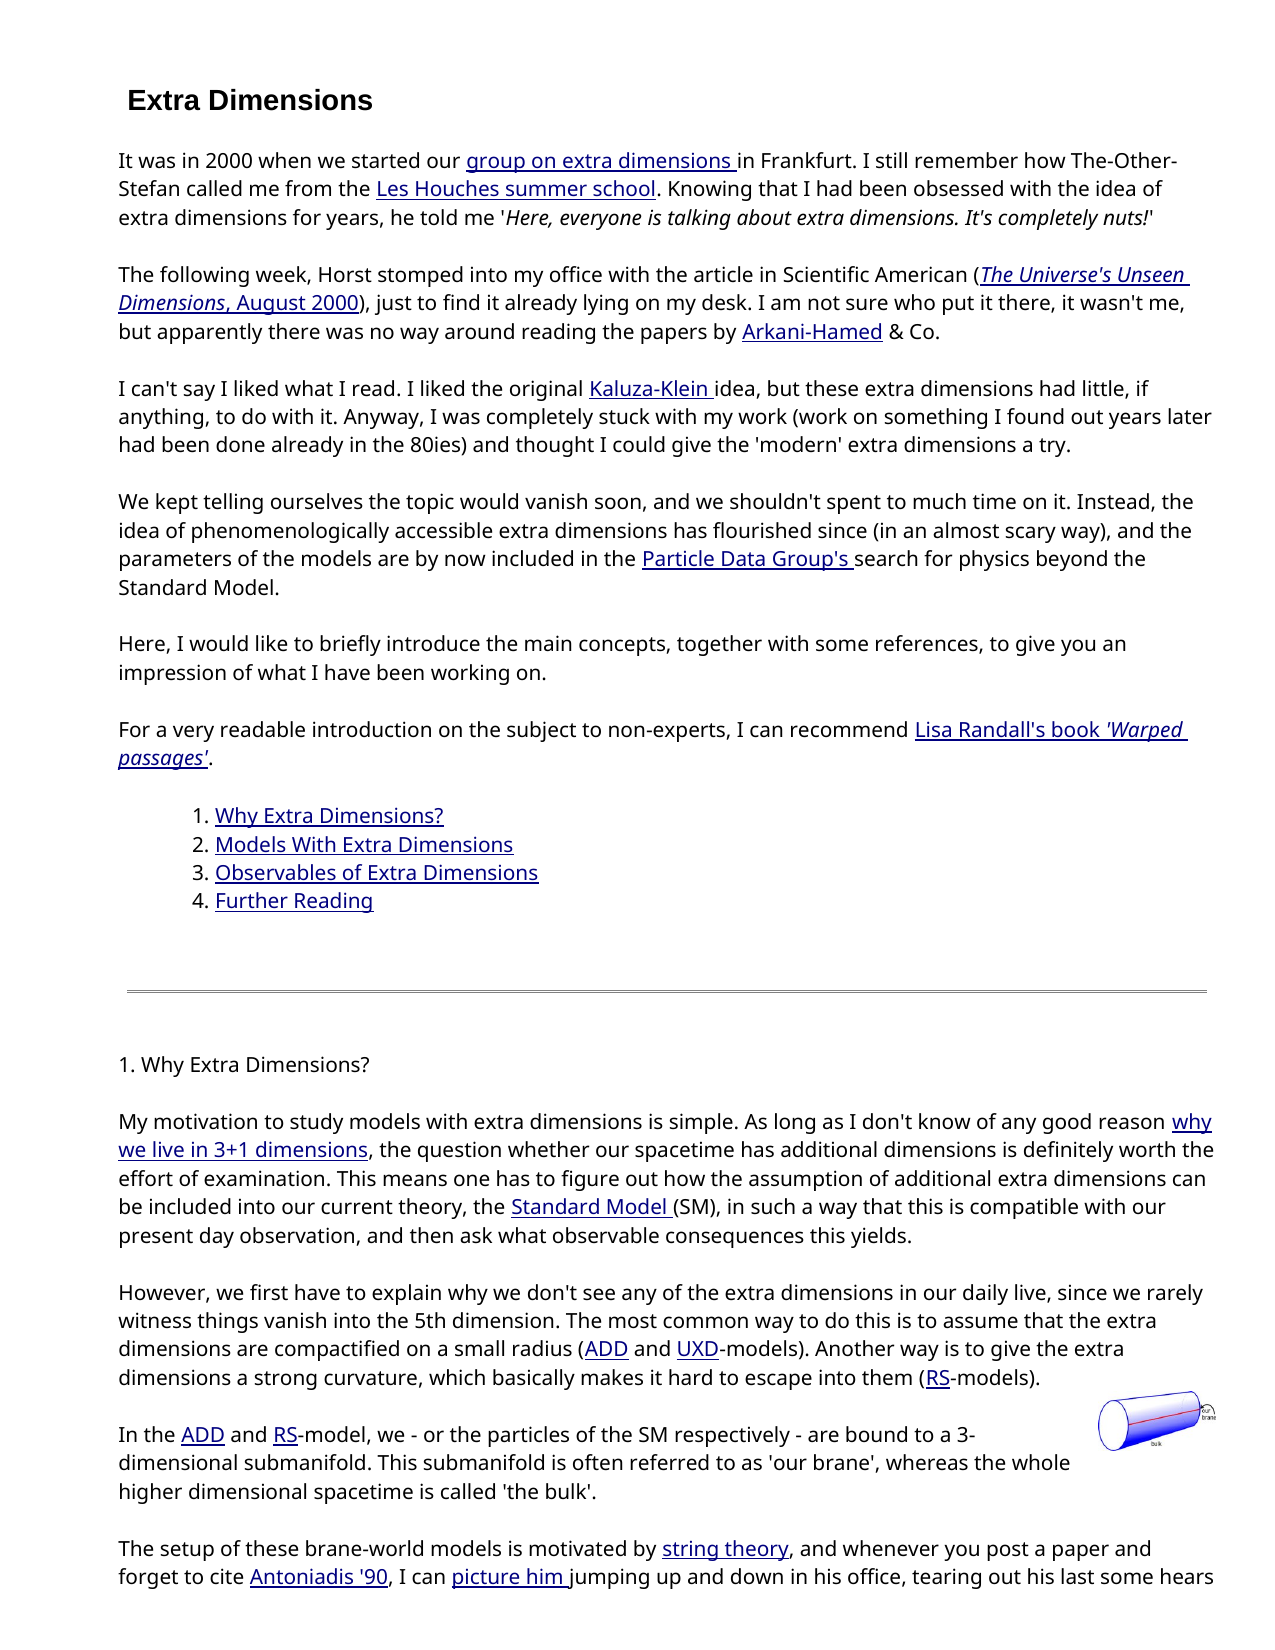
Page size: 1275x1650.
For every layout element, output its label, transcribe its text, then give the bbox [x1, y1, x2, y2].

text It was in 2000 when we started our group on extra dimensions in Frankfurt. I still remember how The-Other-Stefan called me from the Les Houches summer school. Knowing that I had been obsessed with the idea of extra dimensions for years, he told me 'Here, everyone is talking about extra dimensions. It's completely nuts!' The following week, Horst stomped into my office with the article in Scientific American (The Universe's Unseen Dimensions, August 2000), just to find it already lying on my desk. I am not sure who put it there, it wasn't me, but apparently there was no way around reading the papers by Arkani-Hamed & Co. I can't say I liked what I read. I liked the original Kaluza-Klein idea, but these extra dimensions had little, if anything, to do with it. Anyway, I was completely stuck with my work (work on something I found out years later had been done already in the 80ies) and thought I could give the 'modern' extra dimensions a try. We kept telling ourselves the topic would vanish soon, and we shouldn't spent to much time on it. Instead, the idea of phenomenologically accessible extra dimensions has flourished since (in an almost scary way), and the parameters of the models are by now included in the Particle Data Group's search for physics beyond the Standard Model. Here, I would like to briefly introduce the main concepts, together with some references, to give you an impression of what I have been working on. For a very readable introduction on the subject to non-experts, I can recommend Lisa Randall's book 'Warped passages'. [118, 146, 1216, 772]
text 1. Why Extra Dimensions? My motivation to study models with extra dimensions is simple. As long as I don't know of any good reason why we live in 3+1 dimensions, the question whether our spacetime has additional dimensions is definitely worth the effort of examination. This means one has to figure out how the assumption of additional extra dimensions can be included into our current theory, the Standard Model (SM), in such a way that this is compatible with our present day observation, and then ask what observable consequences this yields. However, we first have to explain why we don't see any of the extra dimensions in our daily live, since we rarely witness things vanish into the 5th dimension. The most common way to do this is to assume that the extra dimensions are compactified on a small radius (ADD and UXD-models). Another way is to give the extra dimensions a strong curvature, which basically makes it hard to escape into them (RS-models). In the ADD and RS-model, we - or the particles of the SM respectively - are bound to a 3-dimensional submanifold. This submanifold is often referred to as 'our brane', whereas the whole higher dimensional spacetime is called 'the bulk'. The setup of these brane-world models is motivated by string theory, and whenever you post a paper and forget to cite Antoniadis '90, I can picture him jumping up and down in his office, tearing out his last some hears [118, 1022, 1216, 1591]
picture [1098, 1391, 1216, 1451]
subtitle Extra Dimensions [127, 84, 1207, 117]
list 1. Why Extra Dimensions? 2. Models With Extra Dimensions 3. Observables of Extra Dimensions 4. Further Reading [162, 801, 1216, 915]
